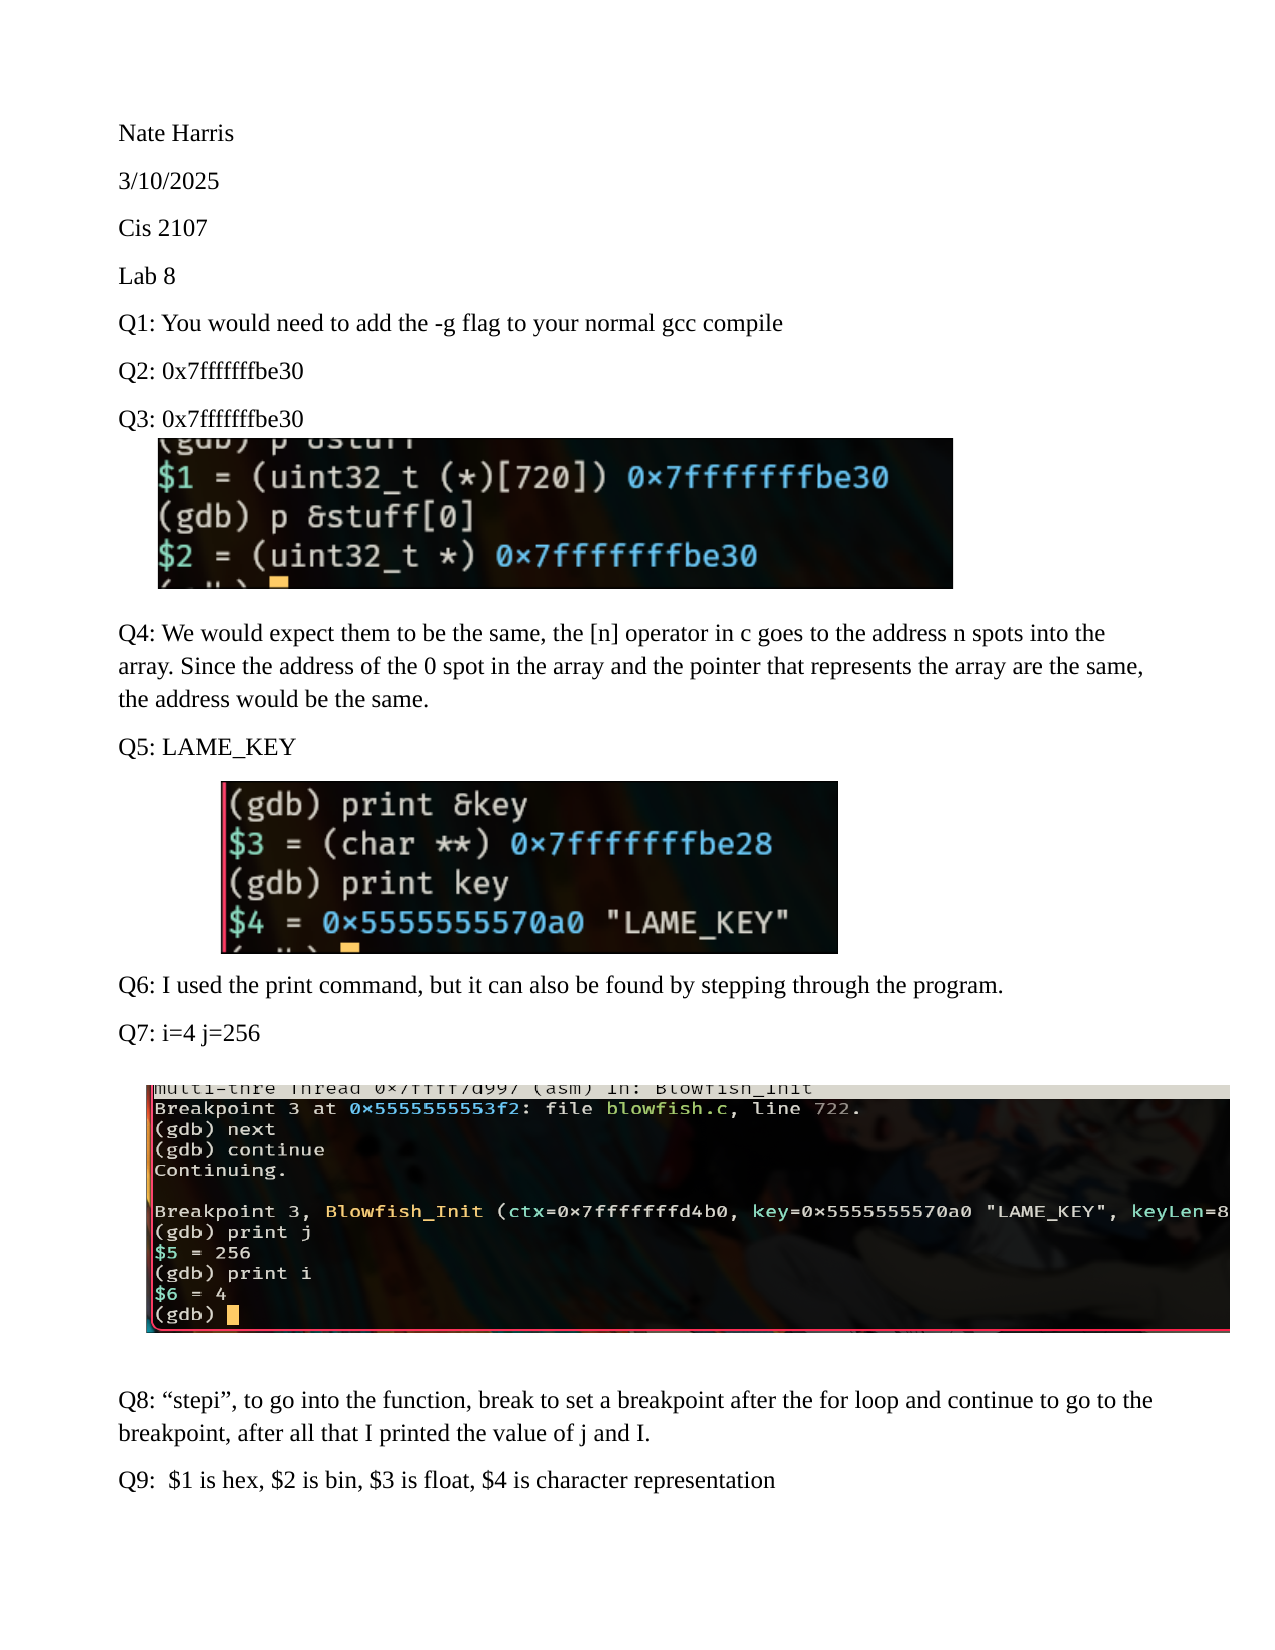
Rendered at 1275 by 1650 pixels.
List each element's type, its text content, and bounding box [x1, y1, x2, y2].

text Q2: ­0x7fffffffbe30 [118, 356, 1157, 385]
picture [157, 438, 954, 589]
text Q9: $1 is hex, $2 is bin, $3 is float, $4 is character representation [118, 1466, 1157, 1494]
text Nate Harris [118, 118, 1157, 147]
text Cis 2107 [118, 213, 1157, 242]
text Q3: 0x7fffffffbe30 [118, 404, 1157, 432]
text Q7: i=4 j=256 [118, 1018, 1157, 1046]
text Q1: You would need to add the -g flag to your normal gcc compile [118, 308, 1157, 337]
text Lab 8 [118, 261, 1157, 290]
text 3/10/2025 [118, 166, 1157, 194]
text Q8: “stepi”, to go into the function, break to set a breakpoint after the for loop and continue to go to the breakpoint, after all that I printed the value of j and I. [118, 1385, 1157, 1447]
text Q5: LAME_KEY [118, 732, 1157, 761]
text Q4: We would expect them to be the same, the [n] operator in c goes to the address n spots into the array. Since the address of the 0 spot in the array and the pointer that represents the array are the same, the address would be the same. [118, 618, 1157, 713]
picture [220, 781, 838, 954]
text Q6: I used the print command, but it can also be found by stepping through the program. [118, 970, 1157, 999]
